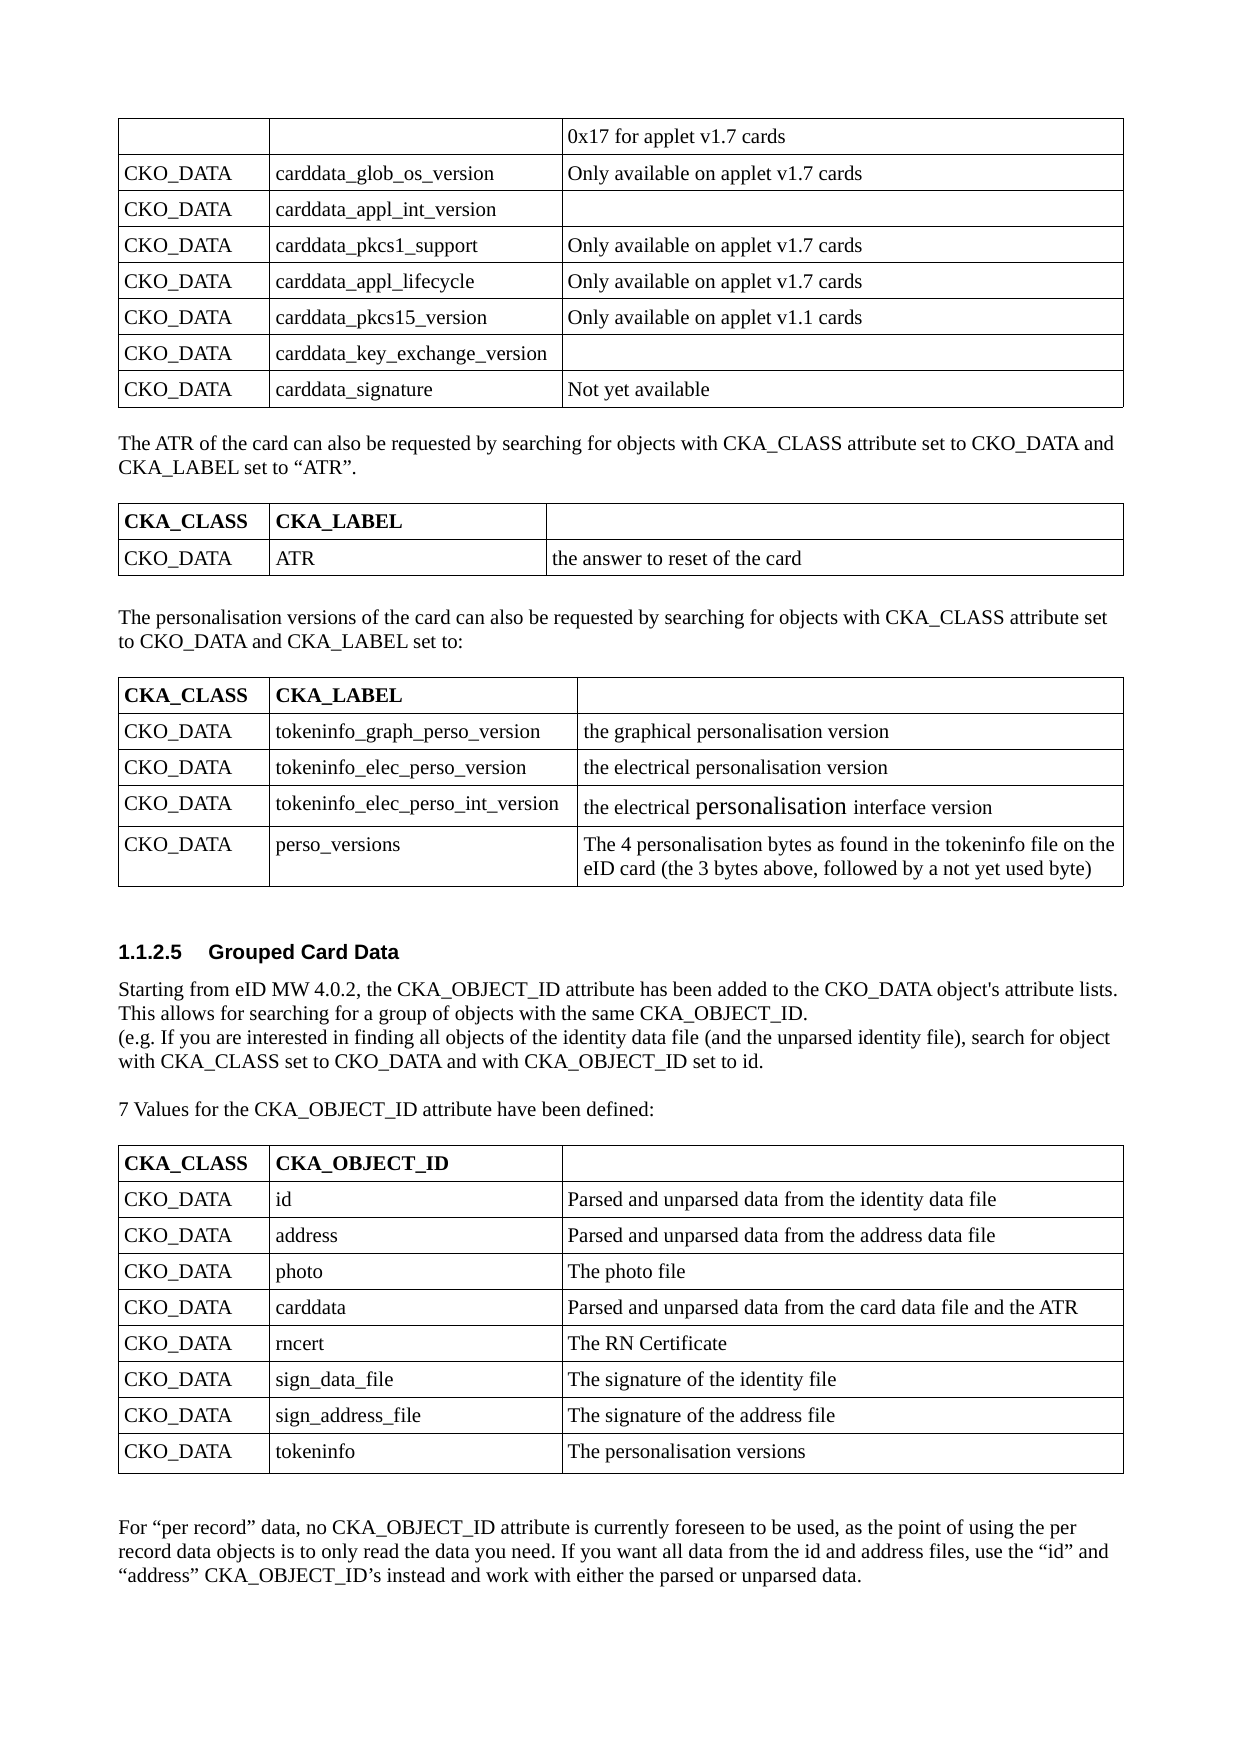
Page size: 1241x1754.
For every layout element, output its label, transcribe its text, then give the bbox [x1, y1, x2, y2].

table_cell The photo file [563, 1254, 1123, 1289]
table_cell CKO_DATA [119, 1290, 269, 1325]
table_cell CKO_DATA [119, 299, 269, 334]
table_cell CKO_DATA [119, 750, 269, 785]
table_cell CKO_DATA [119, 1182, 269, 1217]
text Starting from eID MW 4.0.2, the CKA_OBJECT_ID attribute has been added to the CKO_DATA object's attribute lists. [118, 976, 1122, 1001]
table_cell CKO_DATA [119, 335, 269, 370]
table_cell the graphical personalisation version [578, 714, 1123, 749]
table_cell Only available on applet v1.7 cards [563, 263, 1123, 298]
table_cell the electrical personalisation interface version [578, 786, 1123, 826]
table_cell The RN Certificate [563, 1326, 1123, 1361]
text This allows for searching for a group of objects with the same CKA_OBJECT_ID. [118, 1001, 1122, 1024]
table_cell 0x17 for applet v1.7 cards [563, 119, 1123, 154]
table_cell carddata_signature [270, 371, 562, 406]
table_header CKA_OBJECT_ID [270, 1146, 562, 1181]
table_cell [563, 335, 1123, 370]
table_cell CKO_DATA [119, 191, 269, 226]
table_cell CKO_DATA [119, 1326, 269, 1361]
table_cell ATR [270, 540, 546, 575]
table_cell CKO_DATA [119, 786, 269, 826]
table_cell CKO_DATA [119, 371, 269, 406]
table_cell The signature of the identity file [563, 1362, 1123, 1397]
table_cell the answer to reset of the card [547, 540, 1123, 575]
text The ATR of the card can also be requested by searching for objects with CKA_CLASS attribute set to CKO_DATA and CKA_LABEL set to “ATR”. [118, 431, 1122, 479]
table_cell tokeninfo_elec_perso_version [270, 750, 577, 785]
table_cell tokeninfo [270, 1434, 562, 1473]
table_cell carddata_glob_os_version [270, 155, 562, 190]
table_cell CKO_DATA [119, 1398, 269, 1433]
table_cell [563, 191, 1123, 226]
table_header [578, 678, 1123, 713]
table_cell perso_versions [270, 827, 577, 886]
table_cell The 4 personalisation bytes as found in the tokeninfo file on the eID card (the 3 bytes above, followed by a not yet used byte) [578, 827, 1123, 886]
table_cell address [270, 1218, 562, 1253]
table_cell CKO_DATA [119, 1218, 269, 1253]
text 7 Values for the CKA_OBJECT_ID attribute have been defined: [118, 1097, 1122, 1121]
table_cell carddata [270, 1290, 562, 1325]
table_header CKA_LABEL [270, 504, 546, 539]
table_cell id [270, 1182, 562, 1217]
table_cell carddata_appl_lifecycle [270, 263, 562, 298]
table_cell CKO_DATA [119, 155, 269, 190]
table_cell CKO_DATA [119, 540, 269, 575]
table_cell photo [270, 1254, 562, 1289]
table_header [563, 1146, 1123, 1181]
text The personalisation versions of the card can also be requested by searching for objects with CKA_CLASS attribute set to CKO_DATA and CKA_LABEL set to: [118, 604, 1122, 653]
table_header CKA_CLASS [119, 1146, 269, 1181]
table_cell [119, 119, 269, 154]
table_header CKA_CLASS [119, 678, 269, 713]
table_cell CKO_DATA [119, 1254, 269, 1289]
table_header CKA_LABEL [270, 678, 577, 713]
table_cell The personalisation versions [563, 1434, 1123, 1473]
table_cell Only available on applet v1.7 cards [563, 155, 1123, 190]
table_cell CKO_DATA [119, 1362, 269, 1397]
table_cell tokeninfo_graph_perso_version [270, 714, 577, 749]
table_cell rncert [270, 1326, 562, 1361]
text (e.g. If you are interested in finding all objects of the identity data file (and the unparsed identity file), search for object with CKA_CLASS set to CKO_DATA and with CKA_OBJECT_ID set to id. [118, 1024, 1122, 1073]
table_cell CKO_DATA [119, 1434, 269, 1473]
table_cell Only available on applet v1.1 cards [563, 299, 1123, 334]
table_cell CKO_DATA [119, 714, 269, 749]
table_cell The signature of the address file [563, 1398, 1123, 1433]
table_header CKA_CLASS [119, 504, 269, 539]
table_cell carddata_appl_int_version [270, 191, 562, 226]
table_cell sign_address_file [270, 1398, 562, 1433]
text For “per record” data, no CKA_OBJECT_ID attribute is currently foreseen to be used, as the point of using the per record data objects is to only read the data you need. If you want all data from the id and address files, use the “id” and “address” CKA_OBJECT_ID’s instead and work with either the parsed or unparsed data. [118, 1515, 1122, 1587]
table_cell Parsed and unparsed data from the card data file and the ATR [563, 1290, 1123, 1325]
table_cell carddata_key_exchange_version [270, 335, 562, 370]
table_cell the electrical personalisation version [578, 750, 1123, 785]
table_cell tokeninfo_elec_perso_int_version [270, 786, 577, 826]
table_cell Parsed and unparsed data from the identity data file [563, 1182, 1123, 1217]
table_header [547, 504, 1123, 539]
table_cell CKO_DATA [119, 263, 269, 298]
table_cell CKO_DATA [119, 227, 269, 262]
table_cell carddata_pkcs1_support [270, 227, 562, 262]
table_cell sign_data_file [270, 1362, 562, 1397]
table_cell Only available on applet v1.7 cards [563, 227, 1123, 262]
table_cell Not yet available [563, 371, 1123, 406]
table_cell [270, 119, 562, 154]
subtitle Grouped Card Data [118, 940, 1122, 964]
table_cell CKO_DATA [119, 827, 269, 886]
table_cell carddata_pkcs15_version [270, 299, 562, 334]
table_cell Parsed and unparsed data from the address data file [563, 1218, 1123, 1253]
